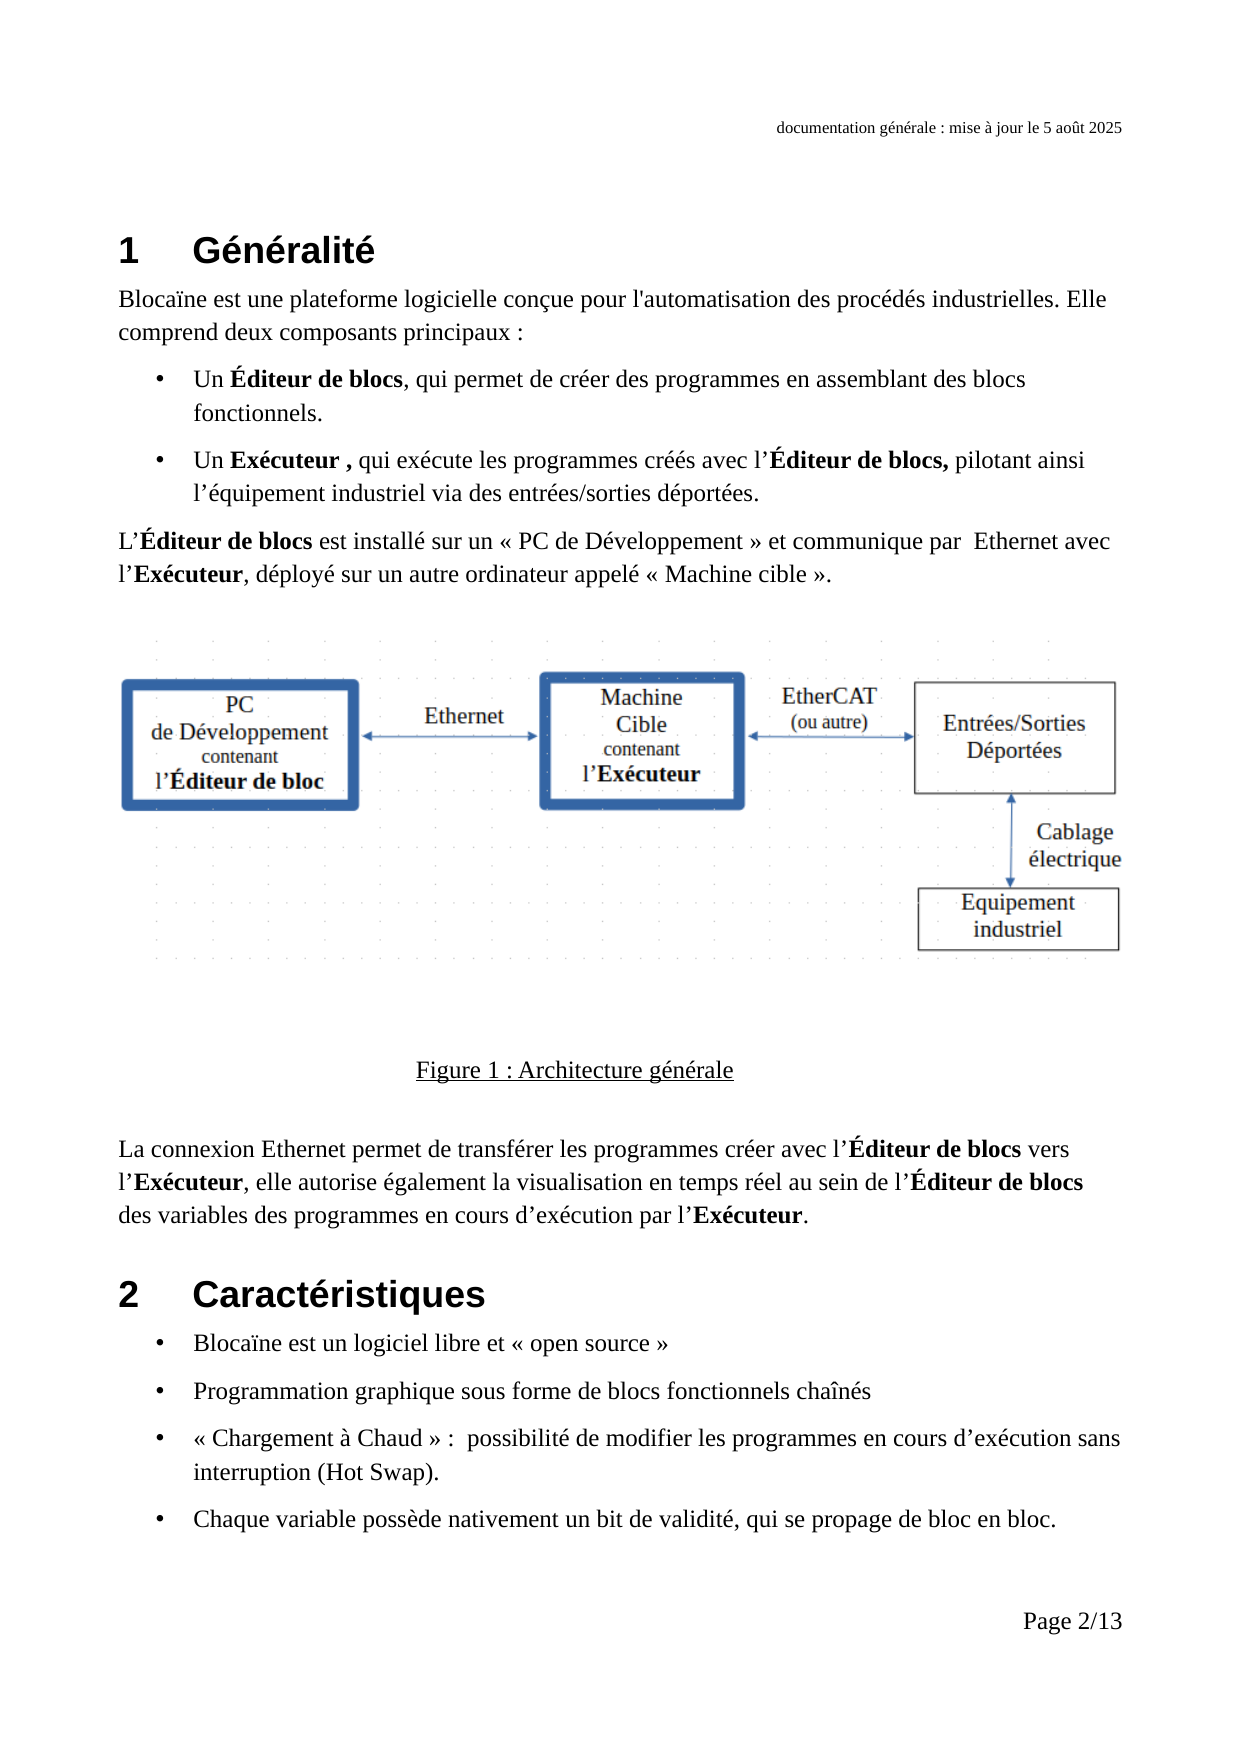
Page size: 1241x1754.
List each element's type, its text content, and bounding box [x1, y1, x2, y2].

picture [118, 631, 1123, 969]
text La connexion Ethernet permet de transférer les programmes créer avec l’Éditeur de blocs vers l’Exécuteur, elle autorise également la visualisation en temps réel au sein de l’Éditeur de blocs des variables des programmes en cours d’exécution par l’Exécuteur. [118, 1134, 1122, 1229]
list Un Éditeur de blocs, qui permet de créer des programmes en assemblant des blocs fonctionnels. [156, 364, 1122, 426]
list « Chargement à Chaud » : possibilité de modifier les programmes en cours d’exécution sans interruption (Hot Swap). [156, 1423, 1122, 1485]
subtitle Généralité [118, 228, 1122, 271]
list Blocaïne est un logiciel libre et « open source » [156, 1328, 1122, 1357]
text L’Éditeur de blocs est installé sur un « PC de Développement » et communique par Ethernet avec l’Exécuteur, déployé sur un autre ordinateur appelé « Machine cible ». [118, 526, 1122, 588]
list Programmation graphique sous forme de blocs fonctionnels chaînés [156, 1376, 1122, 1405]
list Un Exécuteur , qui exécute les programmes créés avec l’Éditeur de blocs, pilotant ainsi l’équipement industriel via des entrées/sorties déportées. [156, 445, 1122, 507]
subtitle Caractéristiques [118, 1273, 1122, 1316]
list Chaque variable possède nativement un bit de validité, qui se propage de bloc en bloc. [156, 1504, 1122, 1533]
text Blocaïne est une plateforme logicielle conçue pour l'automatisation des procédés industrielles. Elle comprend deux composants principaux : [118, 284, 1122, 346]
